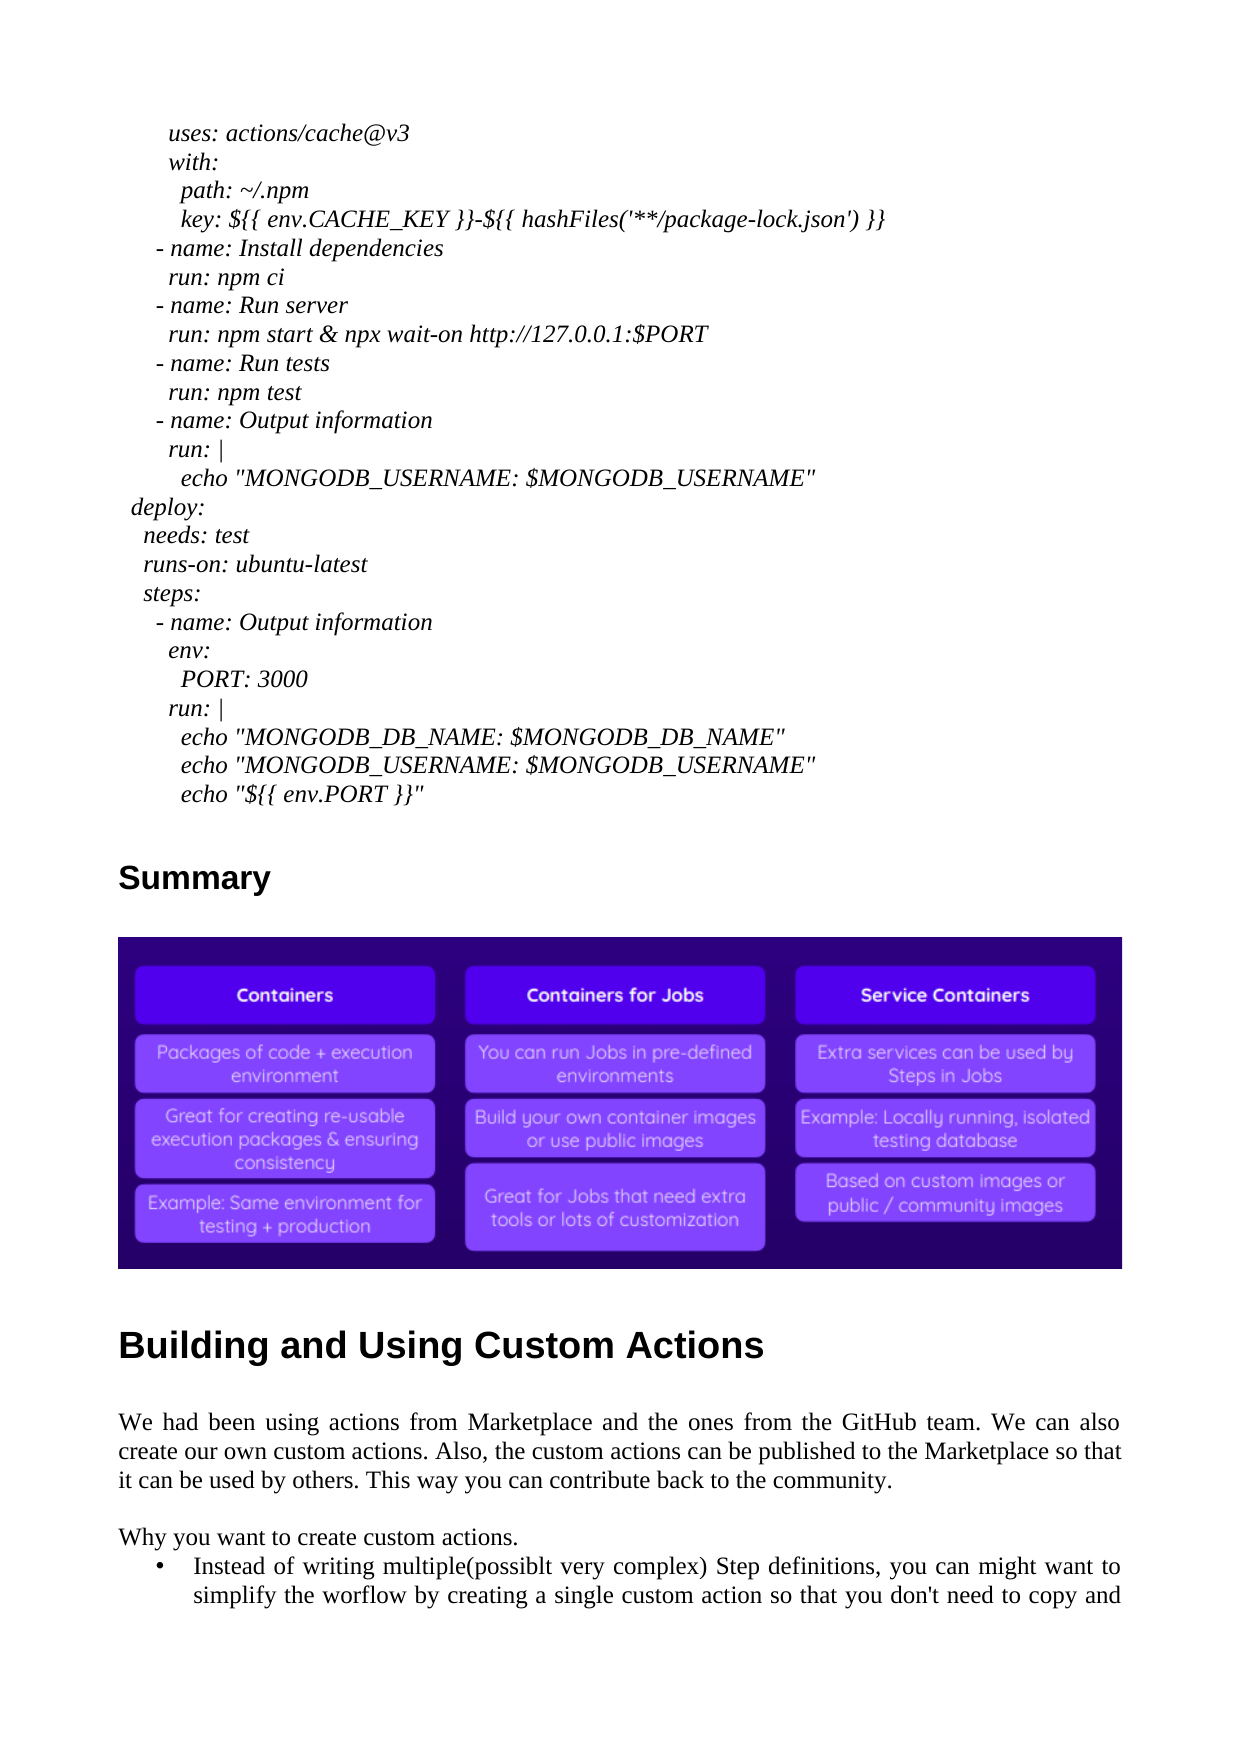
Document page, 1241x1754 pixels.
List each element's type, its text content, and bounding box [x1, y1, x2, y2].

text env: [118, 636, 1122, 664]
text - name: Run server [118, 291, 1122, 319]
picture [118, 937, 1123, 1269]
text - name: Run tests [118, 348, 1122, 377]
text path: ~/.npm [118, 176, 1122, 204]
text We had been using actions from Marketplace and the ones from the GitHub team. We can also create our own custom actions. Also, the custom actions can be published to the Marketplace so that it can be used by others. This way you can contribute back to the community. [118, 1407, 1122, 1494]
subtitle Building and Using Custom Actions [118, 1322, 1122, 1366]
text with: [118, 147, 1122, 176]
text - name: Output information [118, 406, 1122, 434]
text run: npm test [118, 377, 1122, 406]
text echo "MONGODB_DB_NAME: $MONGODB_DB_NAME" [118, 722, 1122, 751]
text key: ${{ env.CACHE_KEY }}-${{ hashFiles('**/package-lock.json') }} [118, 204, 1122, 233]
text Why you want to create custom actions. [118, 1522, 1122, 1551]
text echo "MONGODB_USERNAME: $MONGODB_USERNAME" [118, 463, 1122, 492]
subtitle Summary [118, 858, 1122, 896]
text needs: test [118, 521, 1122, 549]
text run: | [118, 693, 1122, 722]
text - name: Output information [118, 607, 1122, 636]
text echo "${{ env.PORT }}" [118, 779, 1122, 808]
text steps: [118, 578, 1122, 607]
text deploy: [118, 492, 1122, 521]
text run: npm start & npx wait-on http://127.0.0.1:$PORT [118, 319, 1122, 348]
text run: | [118, 434, 1122, 463]
text - name: Install dependencies [118, 233, 1122, 262]
text run: npm ci [118, 262, 1122, 291]
text echo "MONGODB_USERNAME: $MONGODB_USERNAME" [118, 751, 1122, 779]
text uses: actions/cache@v3 [118, 118, 1122, 147]
text runs-on: ubuntu-latest [118, 549, 1122, 578]
text PORT: 3000 [118, 664, 1122, 693]
list Instead of writing multiple(possiblt very complex) Step definitions, you can might want to simplify the worflow by creating a single custom action so that you don't need to copy and [156, 1551, 1122, 1609]
